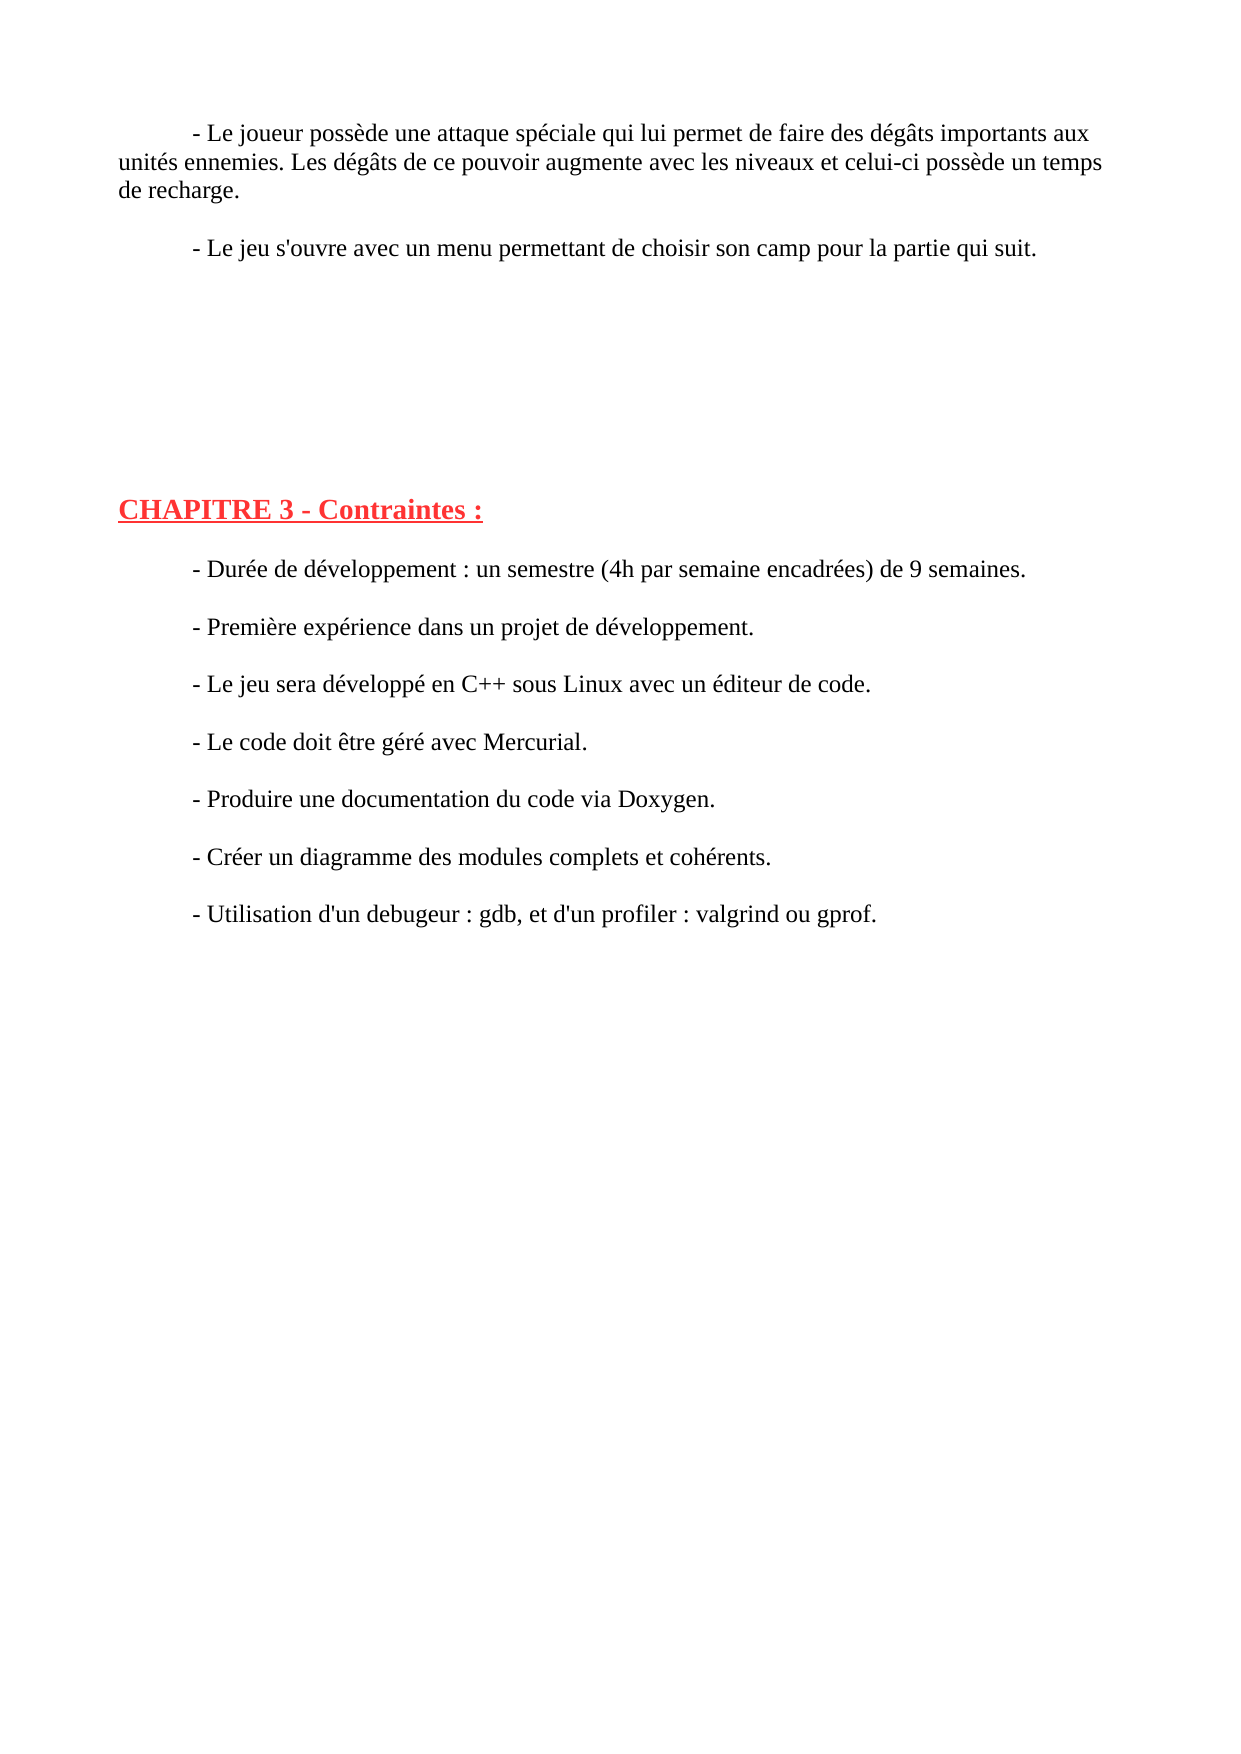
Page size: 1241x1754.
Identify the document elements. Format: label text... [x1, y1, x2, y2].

text - Le code doit être géré avec Mercurial. [118, 727, 1122, 755]
text - Utilisation d'un debugeur : gdb, et d'un profiler : valgrind ou gprof. [118, 899, 1122, 928]
text - Créer un diagramme des modules complets et cohérents. [118, 842, 1122, 870]
text - Le jeu s'ouvre avec un menu permettant de choisir son camp pour la partie qui suit. [118, 233, 1122, 262]
text CHAPITRE 3 - Contraintes : [118, 492, 1122, 525]
text - Première expérience dans un projet de développement. [118, 612, 1122, 640]
text - Le jeu sera développé en C++ sous Linux avec un éditeur de code. [118, 669, 1122, 698]
text - Produire une documentation du code via Doxygen. [118, 784, 1122, 813]
text - Le joueur possède une attaque spéciale qui lui permet de faire des dégâts importants aux unités ennemies. Les dégâts de ce pouvoir augmente avec les niveaux et celui-ci possède un temps de recharge. [118, 118, 1122, 204]
text - Durée de développement : un semestre (4h par semaine encadrées) de 9 semaines. [118, 554, 1122, 583]
